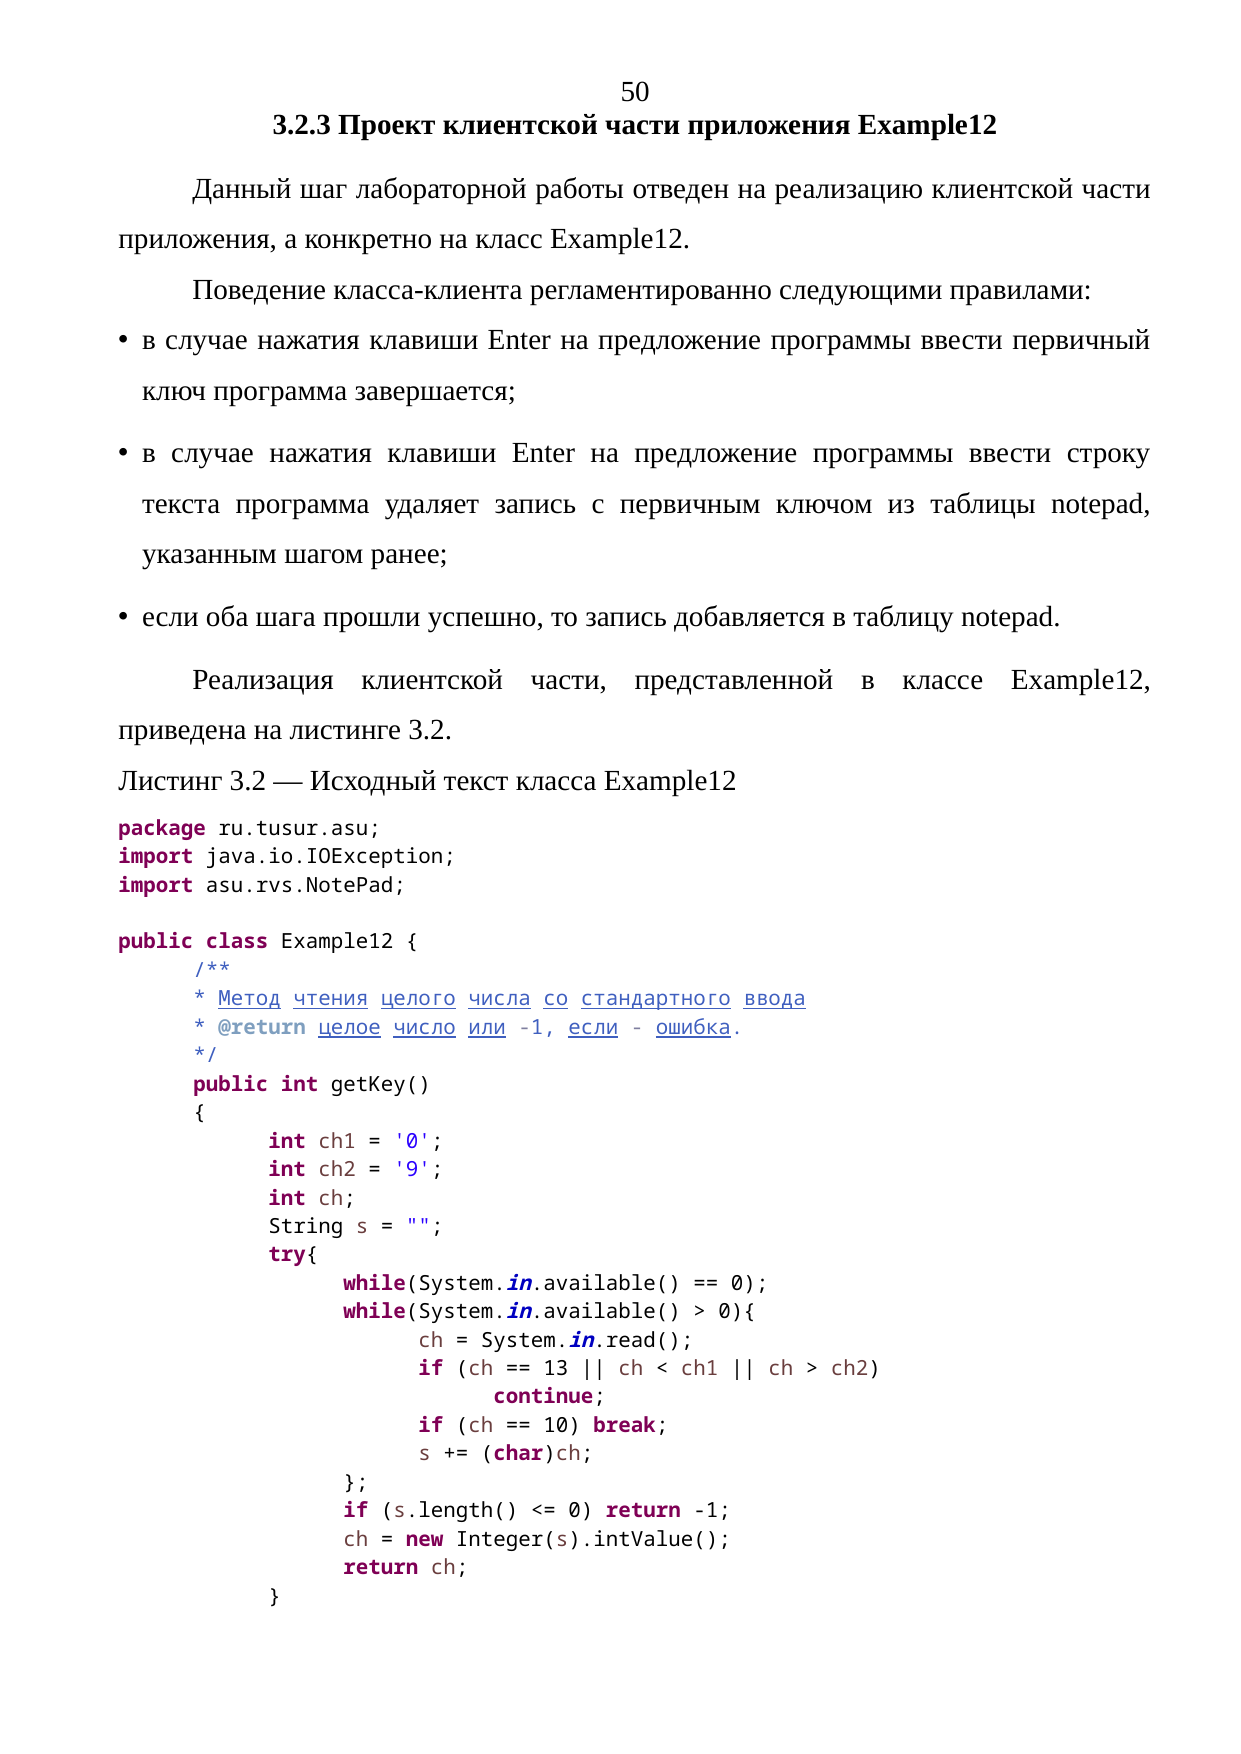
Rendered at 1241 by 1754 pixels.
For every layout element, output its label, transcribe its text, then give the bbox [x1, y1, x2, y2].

list если оба шага прошли успешно, то запись добавляется в таблицу notepad. [118, 599, 1152, 633]
text ch = new Integer(s).intValue(); [118, 1524, 1152, 1552]
text */ [118, 1040, 1152, 1069]
text } [118, 1581, 1152, 1609]
list в случае нажатия клавиши Enter на предложение программы ввести первичный ключ программа завершается; [118, 322, 1152, 406]
text Поведение класса-клиента регламентированно следующими правилами: [118, 272, 1152, 306]
text ch = System.in.read(); [118, 1325, 1152, 1353]
text s += (char)ch; [118, 1438, 1152, 1467]
text /** [118, 955, 1152, 983]
text Реализация клиентской части, представленной в классе Example12, приведена на листинге 3.2. [118, 662, 1152, 746]
text { [118, 1097, 1152, 1126]
text String s = ""; [118, 1211, 1152, 1239]
subtitle 3.2.3 Проект клиентской части приложения Example12 [118, 107, 1152, 141]
text if (s.length() <= 0) return -1; [118, 1495, 1152, 1524]
text try{ [118, 1239, 1152, 1268]
list в случае нажатия клавиши Enter на предложение программы ввести строку текста программа удаляет запись с первичным ключом из таблицы notepad, указанным шагом ранее; [118, 436, 1152, 570]
text return ch; [118, 1552, 1152, 1581]
text * Метод чтения целого числа со стандартного ввода [118, 983, 1152, 1012]
text import java.io.IOException; [118, 841, 1152, 870]
text import asu.rvs.NotePad; [118, 870, 1152, 898]
text Листинг 3.2 — Исходный текст класса Example12 [118, 763, 1152, 796]
text while(System.in.available() > 0){ [118, 1296, 1152, 1325]
text public class Example12 { [118, 927, 1152, 955]
text Данный шаг лабораторной работы отведен на реализацию клиентской части приложения, а конкретно на класс Example12. [118, 171, 1152, 255]
text * @return целое число или -1, если - ошибка. [118, 1012, 1152, 1040]
text continue; [118, 1382, 1152, 1410]
text int ch1 = '0'; [118, 1126, 1152, 1154]
text int ch2 = '9'; [118, 1154, 1152, 1183]
text }; [118, 1467, 1152, 1495]
text while(System.in.available() == 0); [118, 1268, 1152, 1296]
text public int getKey() [118, 1069, 1152, 1097]
text package ru.tusur.asu; [118, 813, 1152, 841]
text if (ch == 10) break; [118, 1410, 1152, 1438]
text int ch; [118, 1183, 1152, 1211]
text if (ch == 13 || ch < ch1 || ch > ch2) [118, 1353, 1152, 1382]
